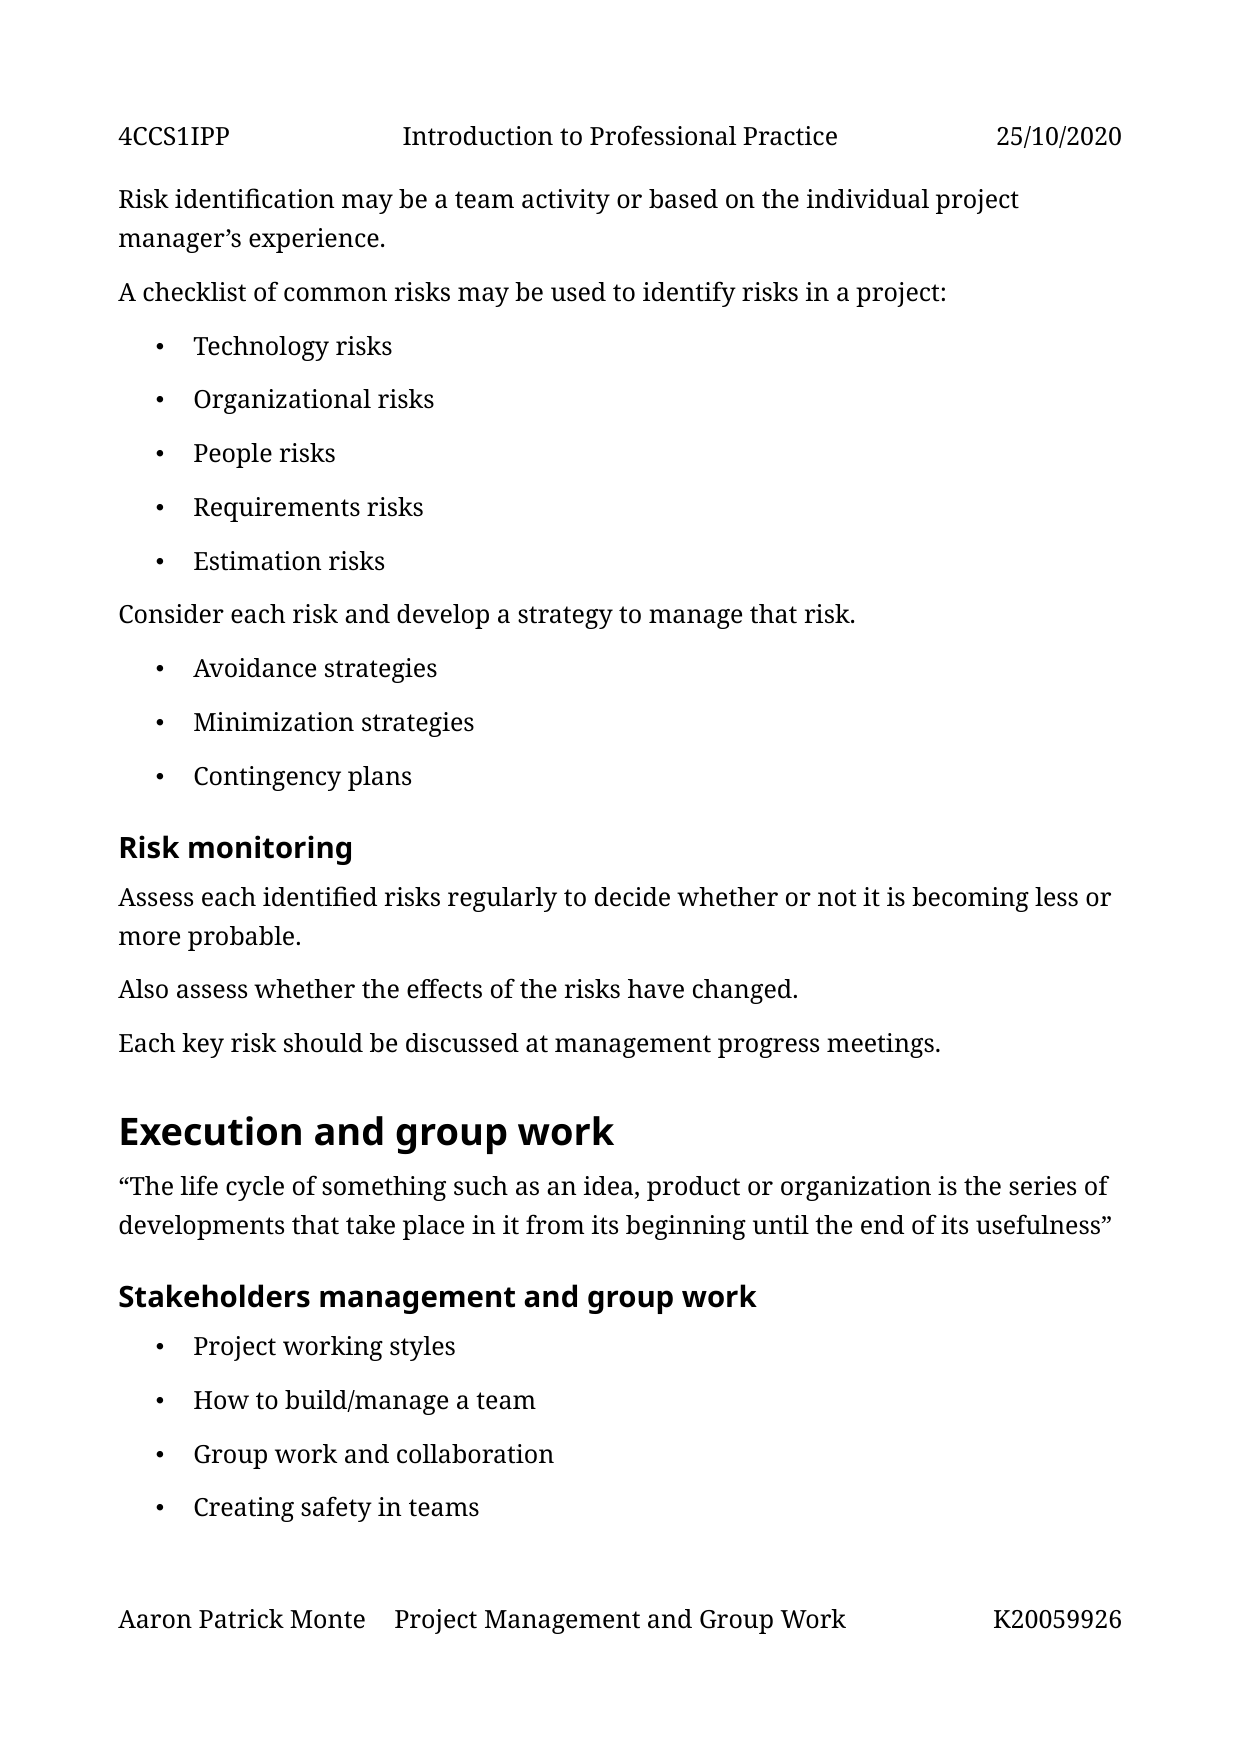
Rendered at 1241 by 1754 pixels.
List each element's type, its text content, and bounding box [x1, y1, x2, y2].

list Organizational risks [156, 382, 1122, 416]
text Assess each identified risks regularly to decide whether or not it is becoming less or more probable. [118, 879, 1122, 952]
text Risk identification may be a team activity or based on the individual project manager’s experience. [118, 182, 1122, 255]
text “The life cycle of something such as an idea, product or organization is the series of developments that take place in it from its beginning until the end of its usefulness” [118, 1169, 1122, 1242]
text A checklist of common risks may be used to identify risks in a project: [118, 274, 1122, 309]
list People risks [156, 436, 1122, 470]
list How to build/manage a team [156, 1382, 1122, 1417]
subtitle Stakeholders management and group work [118, 1276, 1122, 1316]
list Requirements risks [156, 489, 1122, 524]
subtitle Execution and group work [118, 1104, 1122, 1156]
text Also assess whether the effects of the risks have changed. [118, 972, 1122, 1006]
subtitle Risk monitoring [118, 827, 1122, 867]
list Contingency plans [156, 758, 1122, 792]
list Estimation risks [156, 543, 1122, 577]
list Group work and collaboration [156, 1436, 1122, 1470]
text Consider each risk and develop a strategy to manage that risk. [118, 597, 1122, 631]
list Project working styles [156, 1329, 1122, 1363]
list Creating safety in teams [156, 1490, 1122, 1524]
list Avoidance strategies [156, 651, 1122, 685]
list Technology risks [156, 328, 1122, 362]
list Minimization strategies [156, 704, 1122, 739]
text Each key risk should be discussed at management progress meetings. [118, 1026, 1122, 1060]
